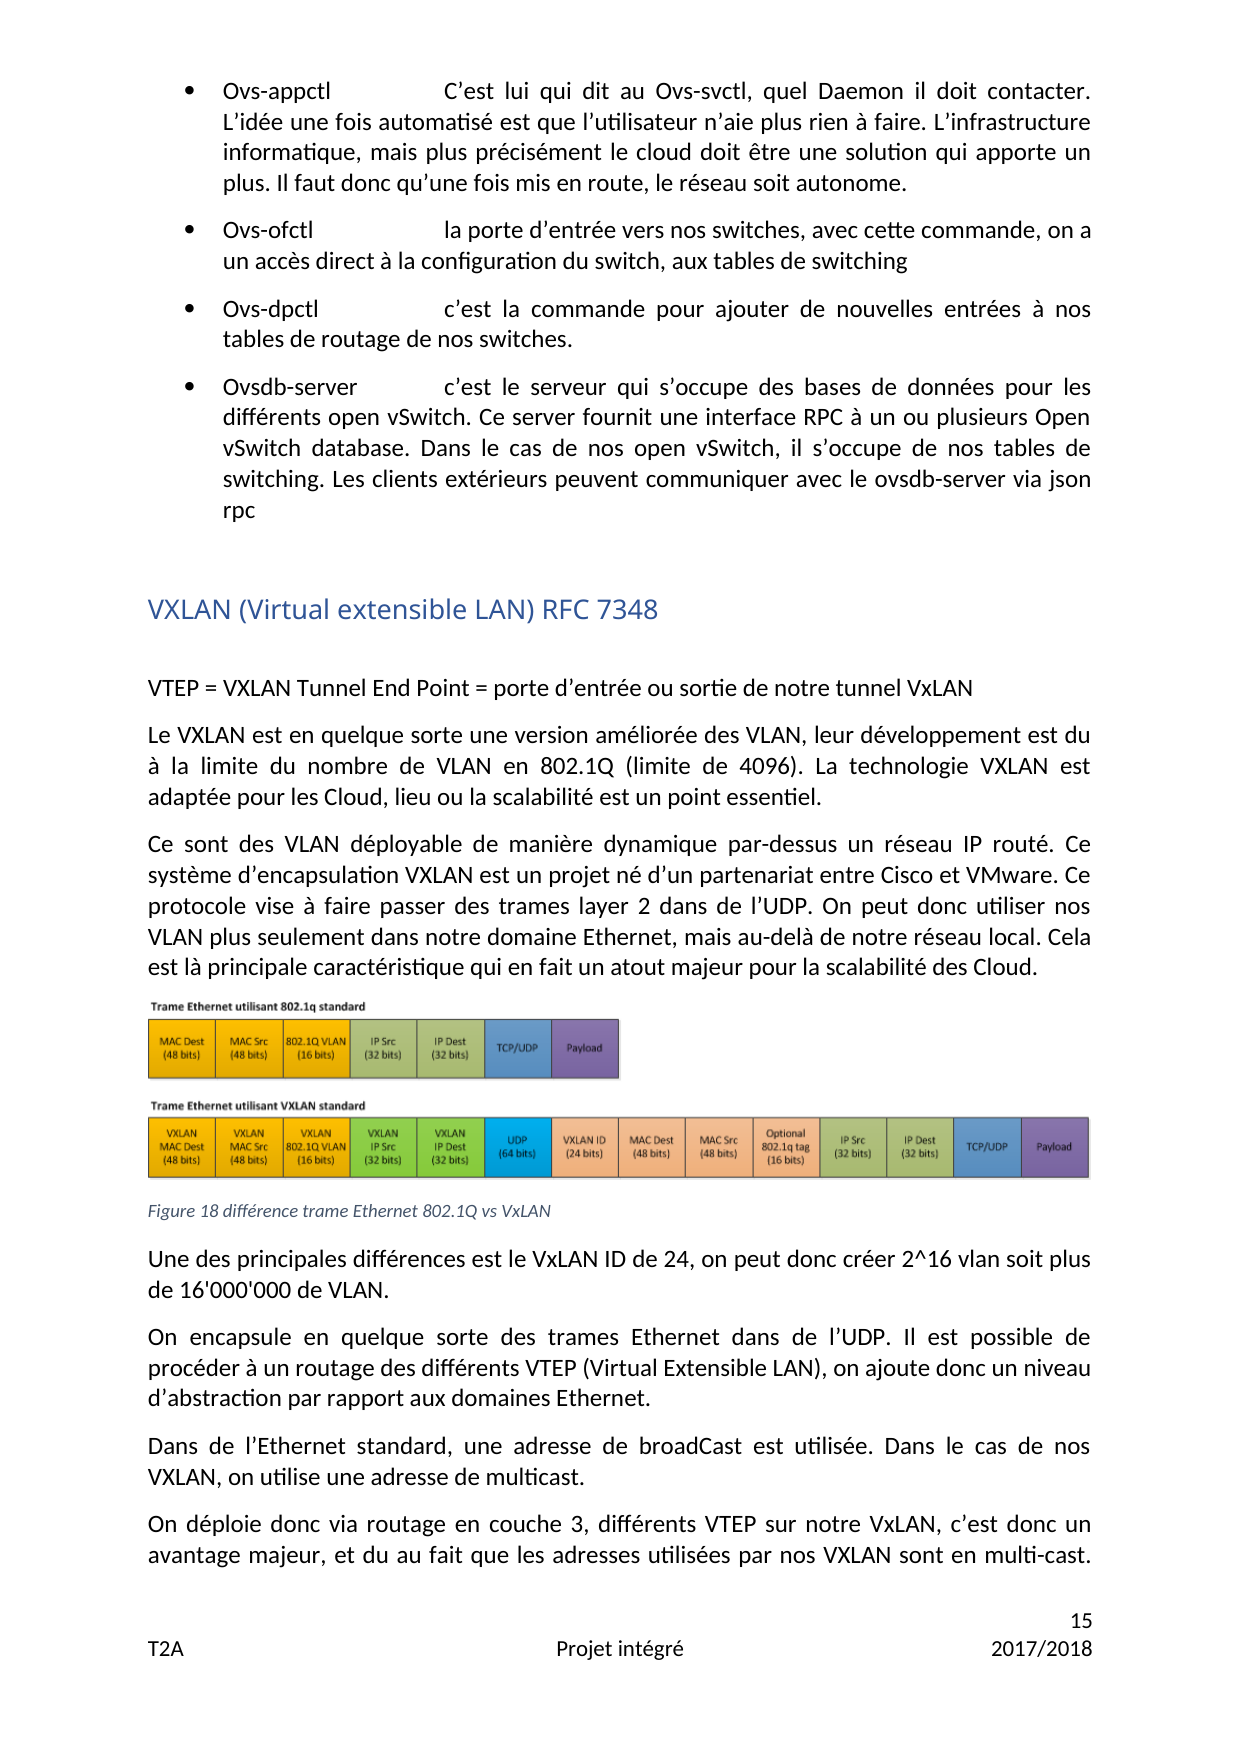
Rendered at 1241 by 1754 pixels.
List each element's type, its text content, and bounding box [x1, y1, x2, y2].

list Ovs-appctl C’est lui qui dit au Ovs-svctl, quel Daemon il doit contacter. L’idée une fois automatisé est que l’utilisateur n’aie plus rien à faire. L’infrastructure informatique, mais plus précisément le cloud doit être une solution qui apporte un plus. Il faut donc qu’une fois mis en route, le réseau soit autonome. [185, 75, 1093, 198]
text Figure 18 différence trame Ethernet 802.1Q vs VxLAN [148, 1199, 1093, 1222]
text Le VXLAN est en quelque sorte une version améliorée des VLAN, leur développement est du à la limite du nombre de VLAN en 802.1Q (limite de 4096). La technologie VXLAN est adaptée pour les Cloud, lieu ou la scalabilité est un point essentiel. [148, 720, 1093, 812]
text On encapsule en quelque sorte des trames Ethernet dans de l’UDP. Il est possible de procéder à un routage des différents VTEP (Virtual Extensible LAN), on ajoute donc un niveau d’abstraction par rapport aux domaines Ethernet. [148, 1321, 1093, 1413]
text Une des principales différences est le VxLAN ID de 24, on peut donc créer 2^16 vlan soit plus de 16'000'000 de VLAN. [148, 1243, 1093, 1304]
subtitle VXLAN (Virtual extensible LAN) RFC 7348 [148, 590, 1093, 627]
text On déploie donc via routage en couche 3, différents VTEP sur notre VxLAN, c’est donc un avantage majeur, et du au fait que les adresses utilisées par nos VXLAN sont en multi-cast. [148, 1508, 1093, 1569]
list Ovs-dpctl c’est la commande pour ajouter de nouvelles entrées à nos tables de routage de nos switches. [185, 293, 1093, 354]
text VTEP = VXLAN Tunnel End Point = porte d’entrée ou sortie de notre tunnel VxLAN [148, 672, 1093, 703]
text Ce sont des VLAN déployable de manière dynamique par-dessus un réseau IP routé. Ce système d’encapsulation VXLAN est un projet né d’un partenariat entre Cisco et VMware. Ce protocole vise à faire passer des trames layer 2 dans de l’UDP. On peut donc utiliser nos VLAN plus seulement dans notre domaine Ethernet, mais au-delà de notre réseau local. Cela est là principale caractéristique qui en fait un atout majeur pour la scalabilité des Cloud. [148, 828, 1093, 982]
list Ovsdb-server c’est le serveur qui s’occupe des bases de données pour les différents open vSwitch. Ce server fournit une interface RPC à un ou plusieurs Open vSwitch database. Dans le cas de nos open vSwitch, il s’occupe de nos tables de switching. Les clients extérieurs peuvent communiquer avec le ovsdb-server via json rpc [185, 371, 1093, 524]
text Dans de l’Ethernet standard, une adresse de broadCast est utilisée. Dans le cas de nos VXLAN, on utilise une adresse de multicast. [148, 1430, 1093, 1491]
list Ovs-ofctl la porte d’entrée vers nos switches, avec cette commande, on a un accès direct à la configuration du switch, aux tables de switching [185, 214, 1093, 276]
